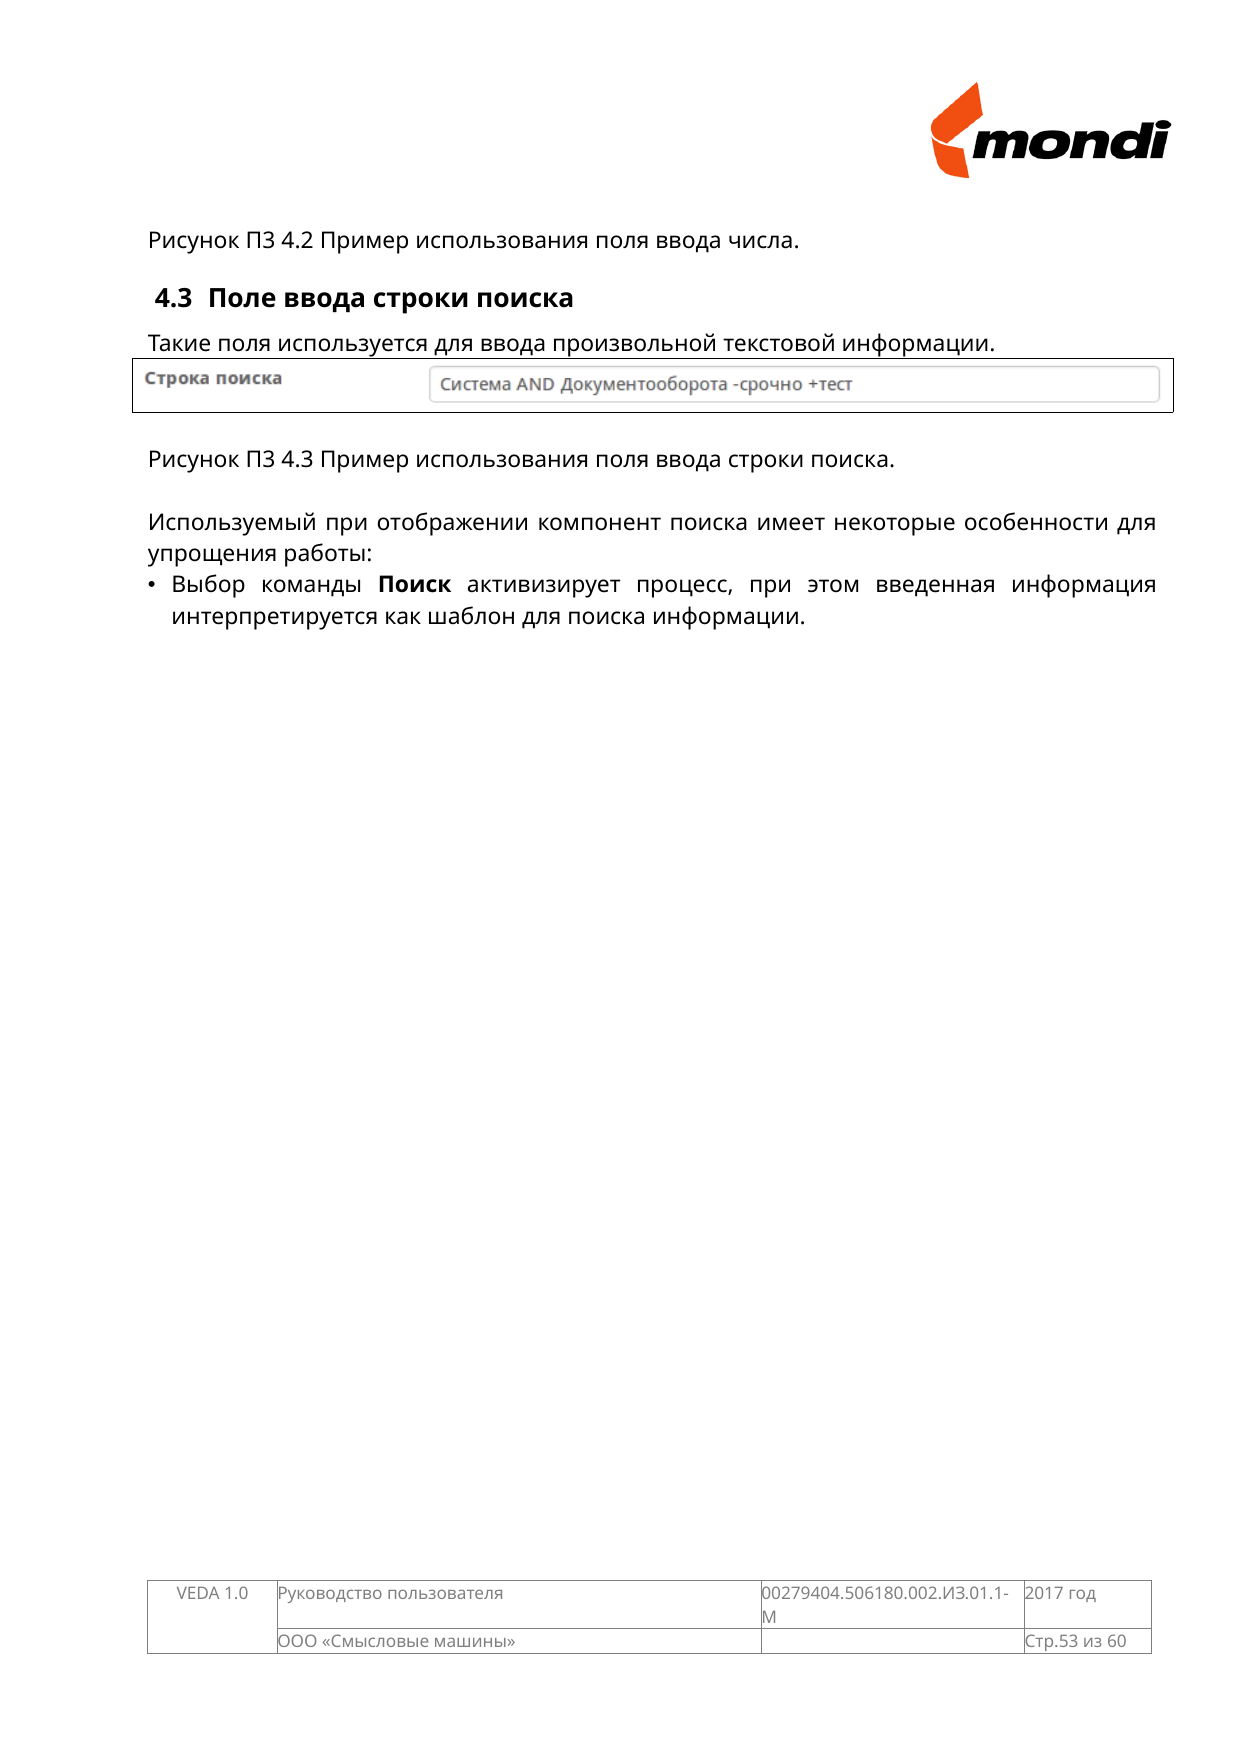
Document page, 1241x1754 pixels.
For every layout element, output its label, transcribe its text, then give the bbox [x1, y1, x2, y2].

picture [135, 361, 1170, 410]
list Выбор команды Поиск активизирует процесс, при этом введенная информация интерпретируется как шаблон для поиска информации. [148, 568, 1157, 631]
text Используемый при отображении компонент поиска имеет некоторые особенности для упрощения работы: [148, 506, 1157, 568]
text Такие поля используется для ввода произвольной текстовой информации. [148, 327, 1157, 358]
subtitle Поле ввода строки поиска [148, 279, 1157, 315]
text Рисунок П3 4.2 Пример использования поля ввода числа. [148, 224, 1157, 256]
picture [921, 76, 1181, 188]
text Рисунок П3 4.3 Пример использования поля ввода строки поиска. [148, 443, 1157, 475]
